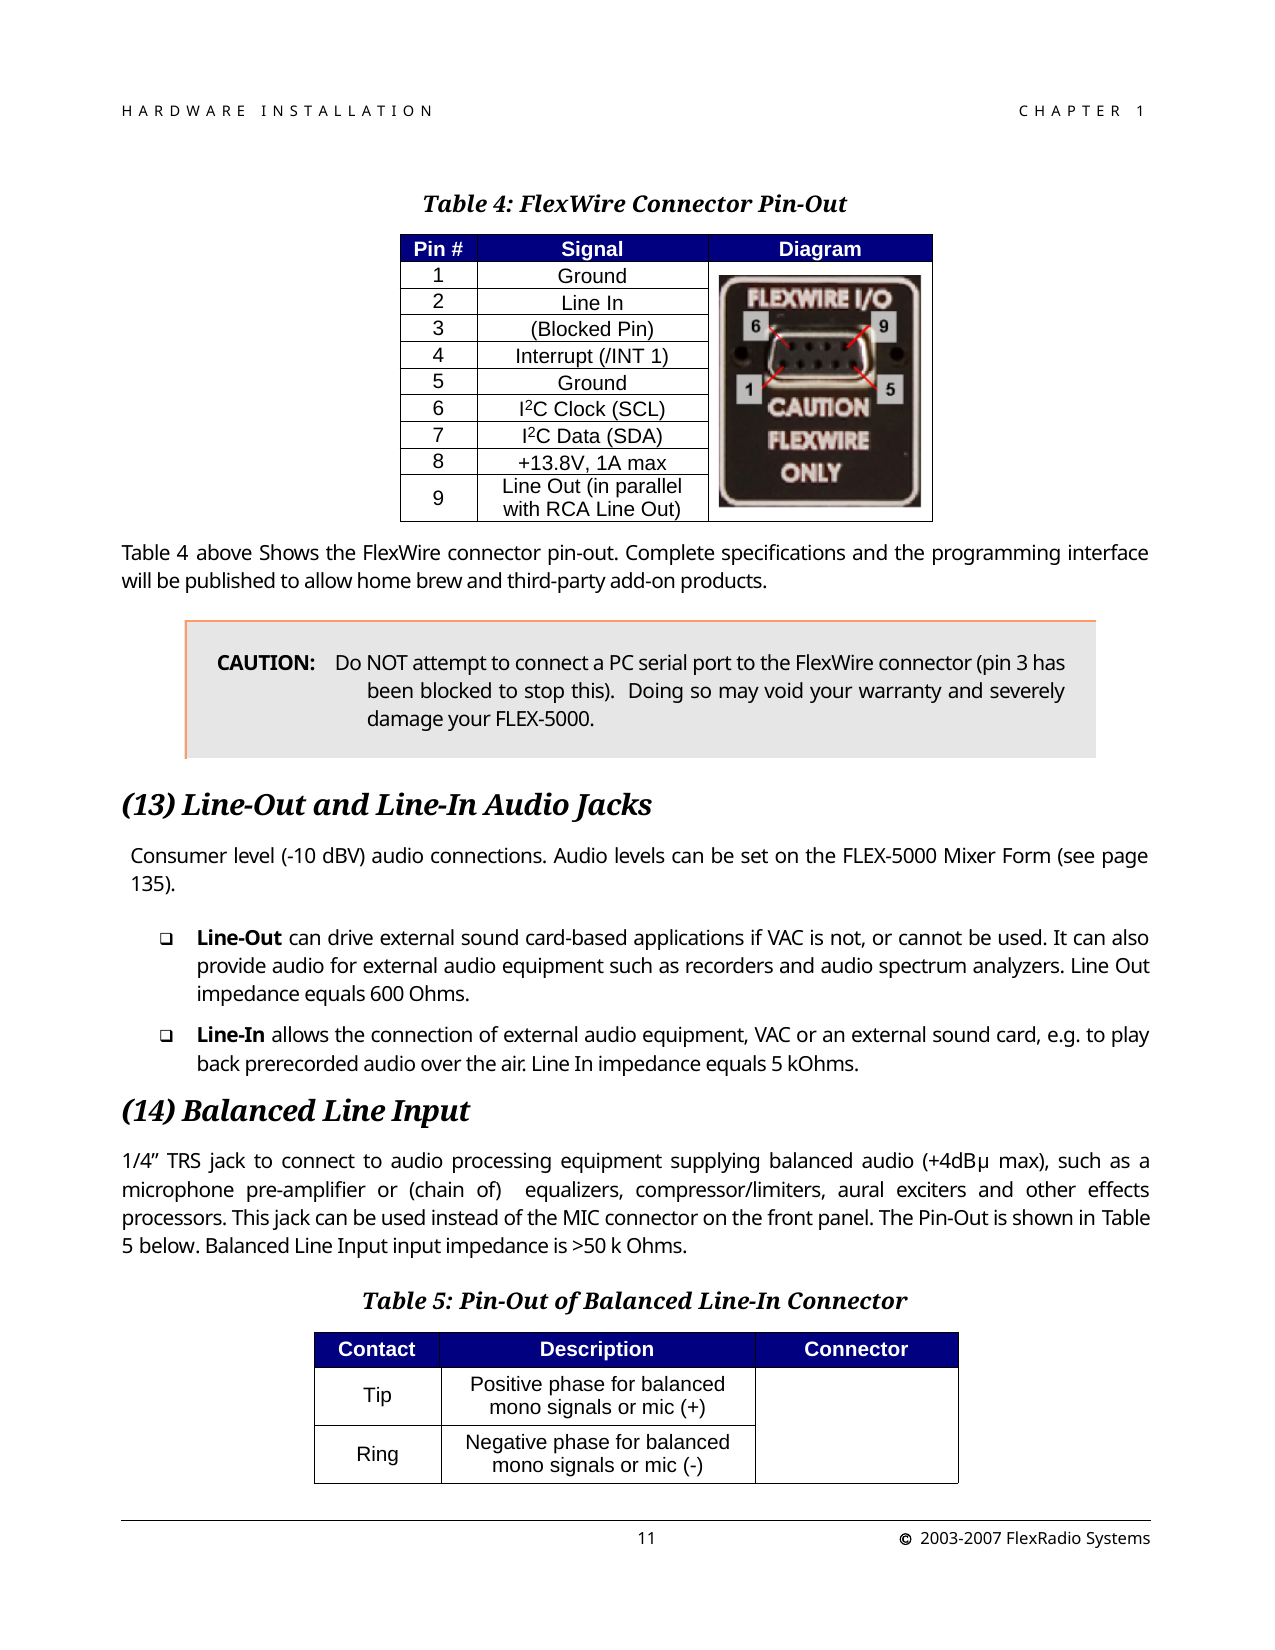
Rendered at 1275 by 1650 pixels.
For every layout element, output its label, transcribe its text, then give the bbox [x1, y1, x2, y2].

table_header Connector [756, 1333, 958, 1367]
table_cell Interrupt (/INT 1) [478, 342, 708, 368]
table_header Pin # [401, 235, 477, 261]
table_cell 3 [401, 315, 477, 341]
table_header Ground [478, 262, 708, 288]
table_header Signal [478, 235, 708, 261]
text Table 4 above Shows the FlexWire connector pin-out. Complete specifications and the programming interface will be published to allow home brew and third-party add-on products. [121, 538, 1151, 595]
list Line-In allows the connection of external audio equipment, VAC or an external sound card, e.g. to play back prerecorded audio over the air. Line In impedance equals 5 kOhms. [159, 1021, 1151, 1077]
text Table 5: Pin-Out of Balanced Line-In Connector [121, 1285, 1151, 1316]
table_cell 7 [401, 422, 477, 448]
table_cell I2C Data (SDA) [478, 422, 708, 448]
table_cell 4 [401, 342, 477, 368]
table_cell Ground [478, 369, 708, 394]
subtitle (13) Line-Out and Line-In Audio Jacks [121, 784, 1151, 824]
table_cell 8 [401, 449, 477, 474]
table_cell [756, 1368, 958, 1483]
table_cell Ring [315, 1426, 441, 1483]
list Consumer level (-10 dBV) audio connections. Audio levels can be set on the FLEX-5000 Mixer Form (see page 128). [121, 841, 1151, 898]
table_header Contact [315, 1333, 439, 1367]
table_header 1 [401, 262, 477, 288]
subtitle (14) Balanced Line Input [121, 1090, 1151, 1129]
picture [718, 275, 922, 508]
table_header Positive phase for balanced mono signals or mic (+) [442, 1368, 755, 1425]
text Table 4: FlexWire Connector Pin-Out [121, 187, 1151, 219]
table_cell 2 [401, 289, 477, 314]
table_cell Negative phase for balanced mono signals or mic (-) [442, 1426, 755, 1483]
table_header Diagram [709, 235, 932, 261]
table_cell +13.8V, 1A max [478, 449, 708, 474]
table_cell [709, 262, 932, 521]
table_header Tip [315, 1368, 441, 1425]
table_cell 5 [401, 369, 477, 394]
table_cell (Blocked Pin) [478, 315, 708, 341]
text CAUTION: Do NOT attempt to connect a PC serial port to the FlexWire connector (pin 3 has been blocked to stop this). Doing so may void your warranty and severely damage your FLEX-5000. [187, 622, 1096, 758]
table_cell Line In [478, 289, 708, 314]
table_cell 9 [401, 475, 477, 521]
list Line-Out can drive external sound card-based applications if VAC is not, or cannot be used. It can also provide audio for external audio equipment such as recorders and audio spectrum analyzers. Line Out impedance equals 600 Ohms. [159, 923, 1151, 1008]
table_header Description [440, 1333, 755, 1367]
table_cell I2C Clock (SCL) [478, 395, 708, 421]
table_cell 6 [401, 395, 477, 421]
text 1/4” TRS jack to connect to audio processing equipment supplying balanced audio (+4dBμ max), such as a microphone pre-amplifier or (chain of) equalizers, compressor/limiters, aural exciters and other effects processors. This jack can be used instead of the MIC connector on the front panel. The Pin-Out is shown in Table 5 below. Balanced Line Input input impedance is >50 k Ohms. [121, 1146, 1151, 1260]
table_cell Line Out (in parallel with RCA Line Out) [478, 475, 708, 521]
